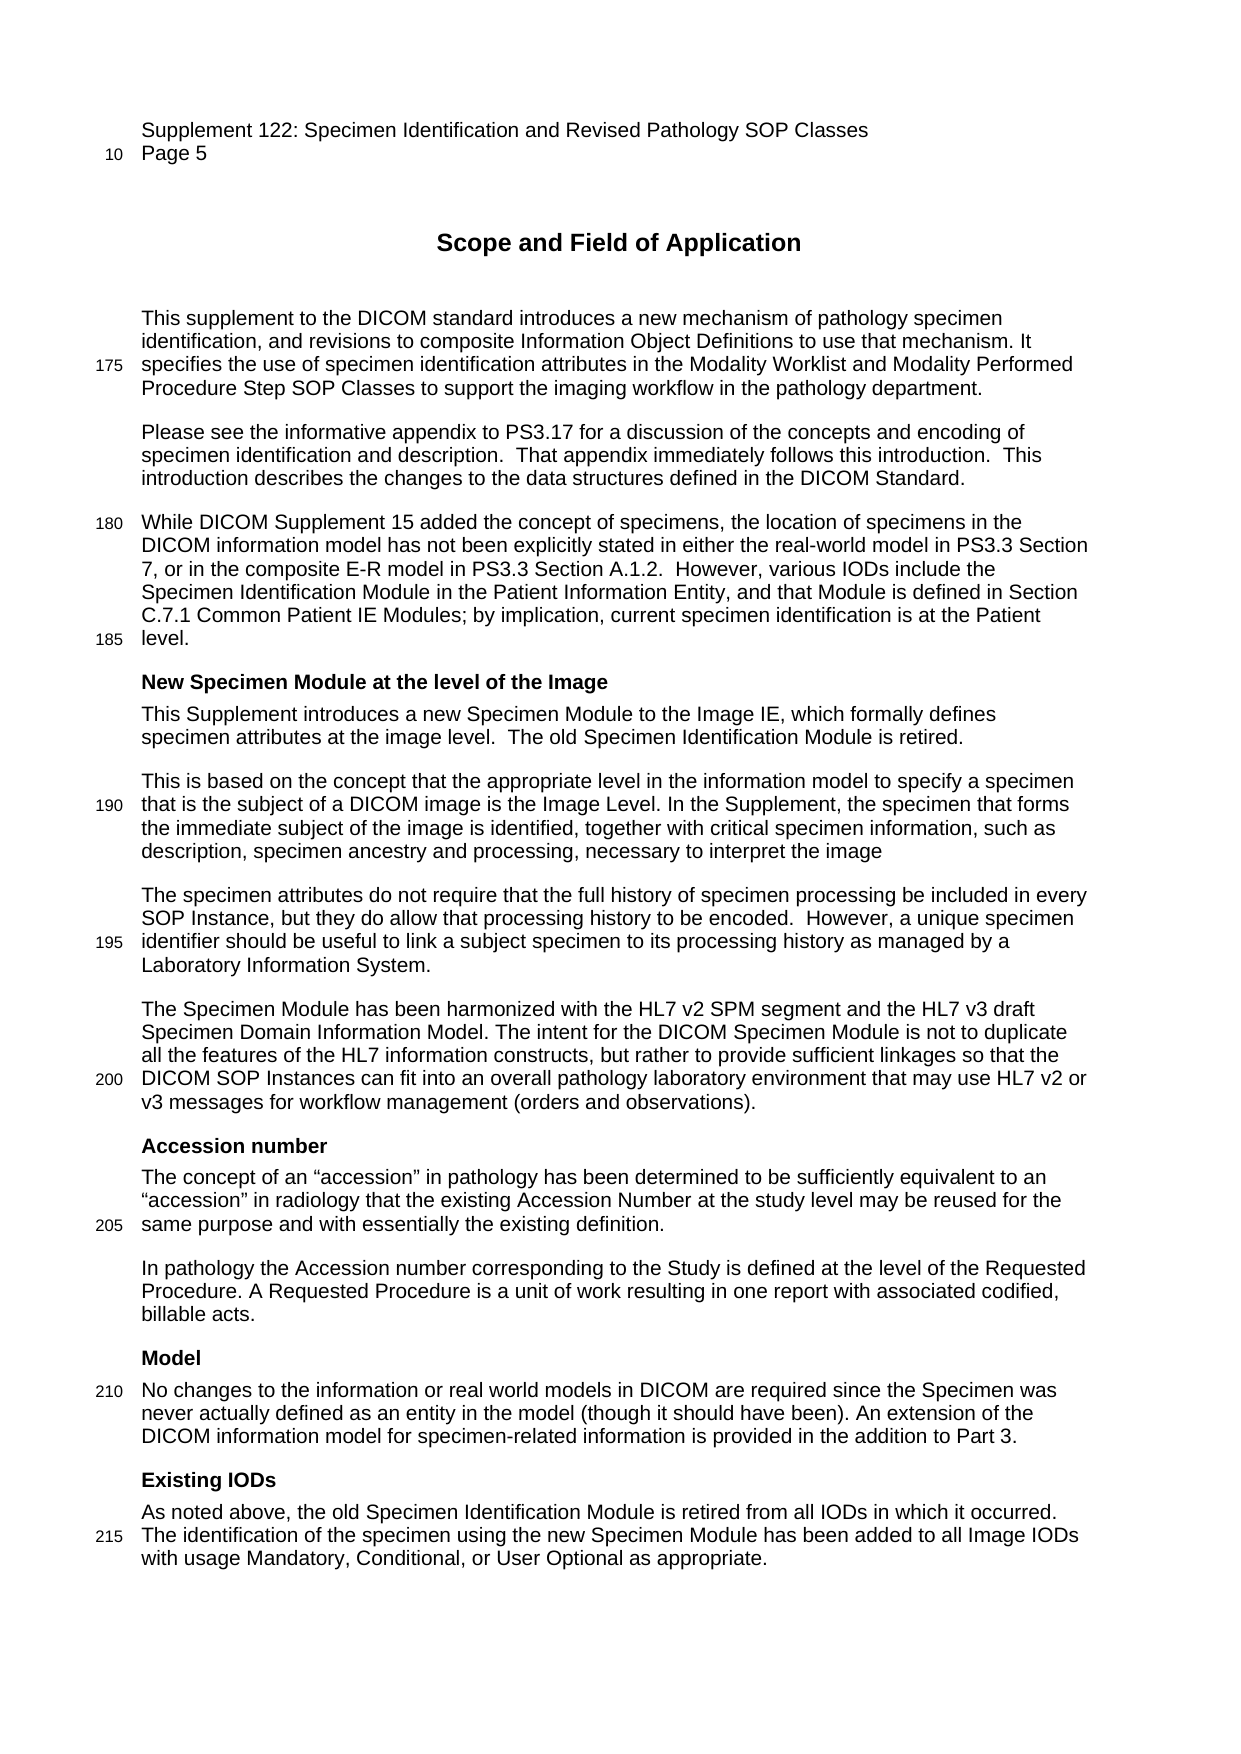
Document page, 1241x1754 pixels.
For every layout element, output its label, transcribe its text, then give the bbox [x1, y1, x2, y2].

text As noted above, the old Specimen Identification Module is retired from all IODs in which it occurred. The identification of the specimen using the new Specimen Module has been added to all Image IODs with usage Mandatory, Conditional, or User Optional as appropriate. [141, 1501, 1090, 1570]
subtitle Existing IODs [141, 1469, 1090, 1492]
text While DICOM Supplement 15 added the concept of specimens, the location of specimens in the DICOM information model has not been explicitly stated in either the real-world model in PS3.3 Section 7, or in the composite E-R model in PS3.3 Section A.1.2. However, various IODs include the Specimen Identification Module in the Patient Information Entity, and that Module is defined in Section C.7.1 Common Patient IE Modules; by implication, current specimen identification is at the Patient level. [141, 511, 1090, 650]
subtitle Scope and Field of Application [141, 228, 1090, 256]
subtitle Accession number [141, 1134, 1090, 1157]
text Please see the informative appendix to PS3.17 for a discussion of the concepts and encoding of specimen identification and description. That appendix immediately follows this introduction. This introduction describes the changes to the data structures defined in the DICOM Standard. [141, 420, 1090, 490]
text No changes to the information or real world models in DICOM are required since the Specimen was never actually defined as an entity in the model (though it should have been). An extension of the DICOM information model for specimen-related information is provided in the addition to Part 3. [141, 1378, 1090, 1448]
text The Specimen Module has been harmonized with the HL7 v2 SPM segment and the HL7 v3 draft Specimen Domain Information Model. The intent for the DICOM Specimen Module is not to duplicate all the features of the HL7 information constructs, but rather to provide sufficient linkages so that the DICOM SOP Instances can fit into an overall pathology laboratory environment that may use HL7 v2 or v3 messages for workflow management (orders and observations). [141, 997, 1090, 1113]
text This is based on the concept that the appropriate level in the information model to specify a specimen that is the subject of a DICOM image is the Image Level. In the Supplement, the specimen that forms the immediate subject of the image is identified, together with critical specimen information, such as description, specimen ancestry and processing, necessary to interpret the image [141, 770, 1090, 863]
text The concept of an “accession” in pathology has been determined to be sufficiently equivalent to an “accession” in radiology that the existing Accession Number at the study level may be reused for the same purpose and with essentially the existing definition. [141, 1166, 1090, 1236]
text In pathology the Accession number corresponding to the Study is defined at the level of the Requested Procedure. A Requested Procedure is a unit of work resulting in one report with associated codified, billable acts. [141, 1256, 1090, 1326]
subtitle Model [141, 1347, 1090, 1370]
text This supplement to the DICOM standard introduces a new mechanism of pathology specimen identification, and revisions to composite Information Object Definitions to use that mechanism. It specifies the use of specimen identification attributes in the Modality Worklist and Modality Performed Procedure Step SOP Classes to support the imaging workflow in the pathology department. [141, 306, 1090, 399]
subtitle New Specimen Module at the level of the Image [141, 671, 1090, 694]
text The specimen attributes do not require that the full history of specimen processing be included in every SOP Instance, but they do allow that processing history to be encoded. However, a unique specimen identifier should be useful to link a subject specimen to its processing history as managed by a Laboratory Information System. [141, 883, 1090, 976]
text This Supplement introduces a new Specimen Module to the Image IE, which formally defines specimen attributes at the image level. The old Specimen Identification Module is retired. [141, 702, 1090, 749]
